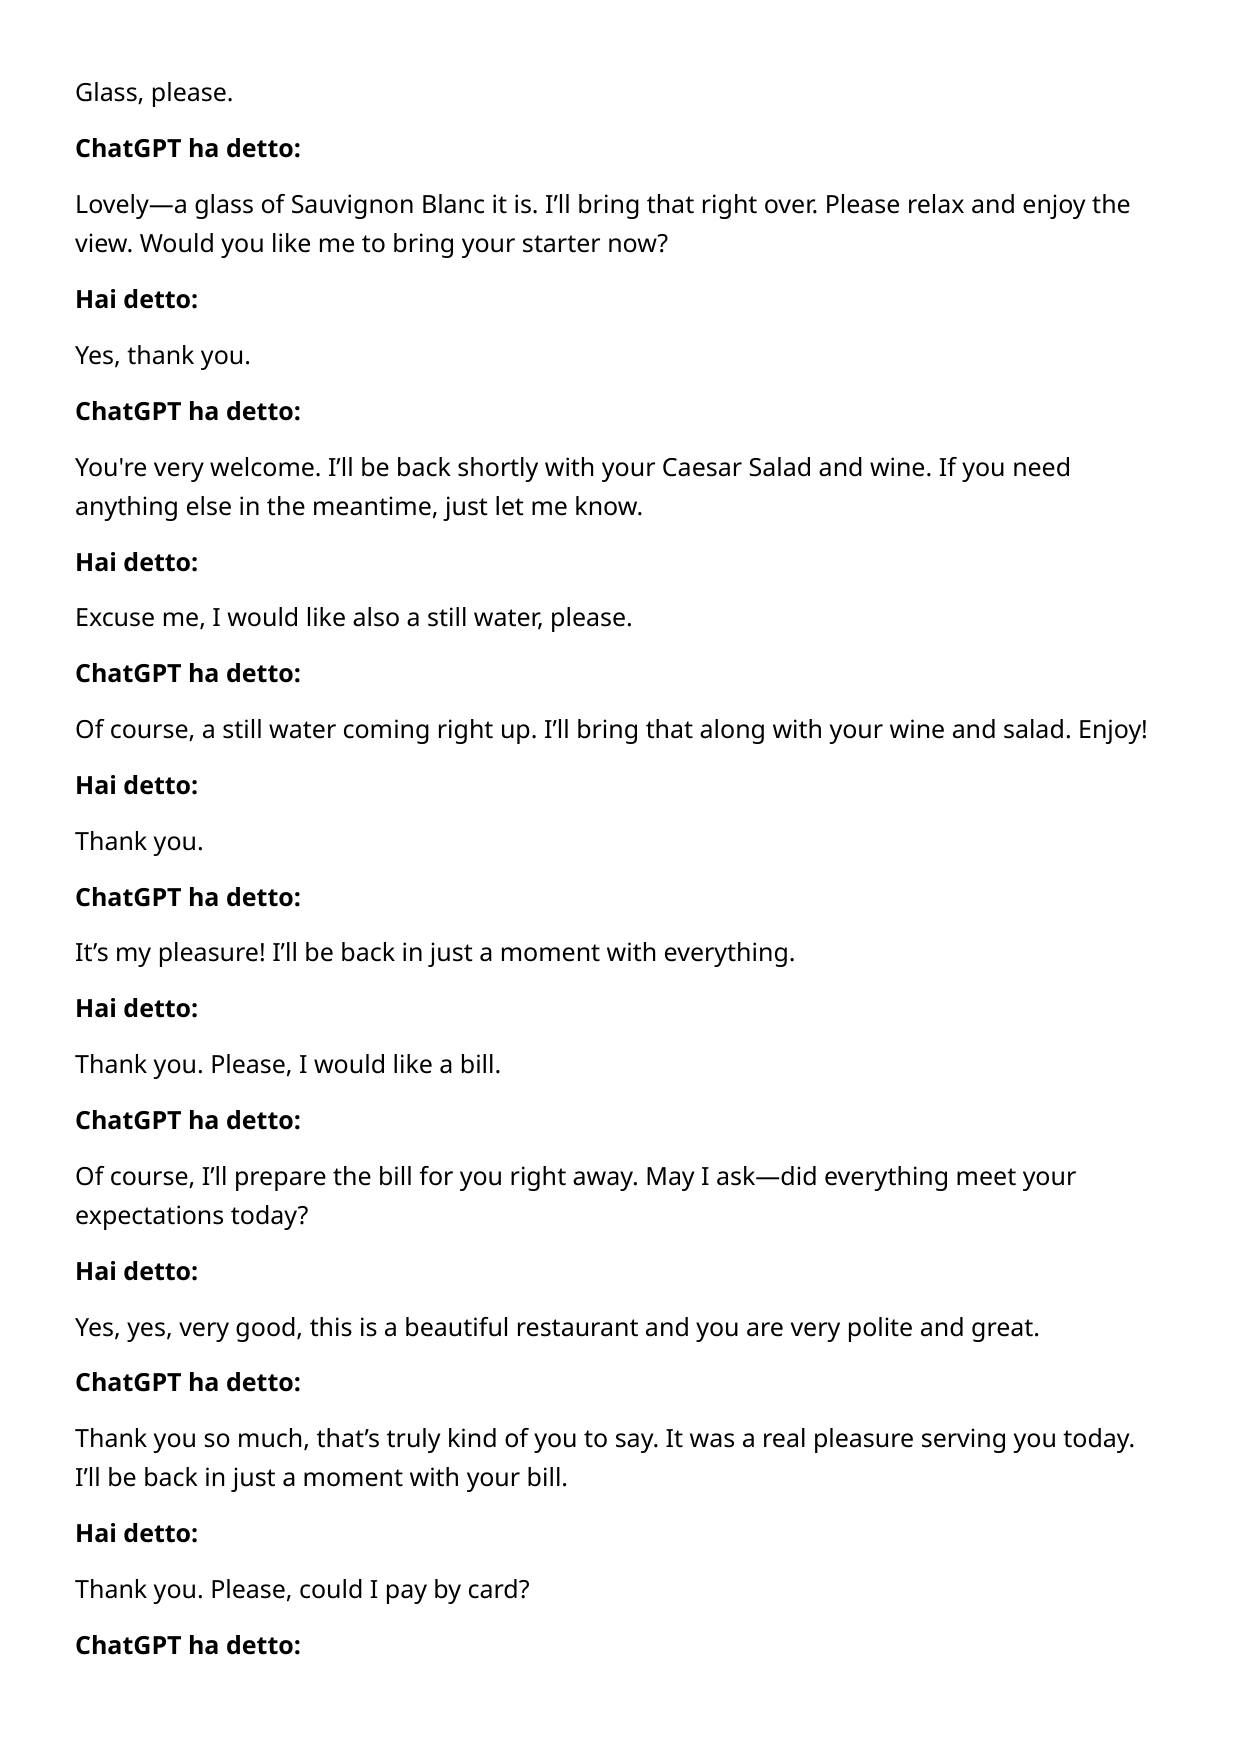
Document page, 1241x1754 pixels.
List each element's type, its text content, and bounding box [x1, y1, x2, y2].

text Hai detto: [75, 991, 1165, 1025]
text ChatGPT ha detto: [75, 879, 1165, 913]
text Hai detto: [75, 767, 1165, 802]
text Of course, I’ll prepare the bill for you right away. May I ask—did everything meet your expectations today? [75, 1158, 1165, 1232]
text Thank you. Please, could I pay by card? [75, 1572, 1165, 1606]
text Thank you. [75, 823, 1165, 857]
text It’s my pleasure! I’ll be back in just a moment with everything. [75, 935, 1165, 969]
text ChatGPT ha detto: [75, 1627, 1165, 1662]
text ChatGPT ha detto: [75, 656, 1165, 690]
text Yes, thank you. [75, 337, 1165, 372]
text Of course, a still water coming right up. I’ll bring that along with your wine and salad. Enjoy! [75, 712, 1165, 746]
text Hai detto: [75, 1516, 1165, 1550]
text Yes, yes, very good, this is a beautiful restaurant and you are very polite and great. [75, 1309, 1165, 1343]
text ChatGPT ha detto: [75, 131, 1165, 165]
text Hai detto: [75, 1253, 1165, 1287]
text ChatGPT ha detto: [75, 1102, 1165, 1137]
text Excuse me, I would like also a still water, please. [75, 600, 1165, 634]
text Glass, please. [75, 75, 1165, 109]
text Hai detto: [75, 544, 1165, 578]
text ChatGPT ha detto: [75, 393, 1165, 427]
text You're very welcome. I’ll be back shortly with your Caesar Salad and wine. If you need anything else in the meantime, just let me know. [75, 449, 1165, 522]
text Thank you. Please, I would like a bill. [75, 1047, 1165, 1081]
text Lovely—a glass of Sauvignon Blanc it is. I’ll bring that right over. Please relax and enjoy the view. Would you like me to bring your starter now? [75, 187, 1165, 260]
text Thank you so much, that’s truly kind of you to say. It was a real pleasure serving you today. I’ll be back in just a moment with your bill. [75, 1421, 1165, 1494]
text ChatGPT ha detto: [75, 1365, 1165, 1399]
text Hai detto: [75, 282, 1165, 316]
